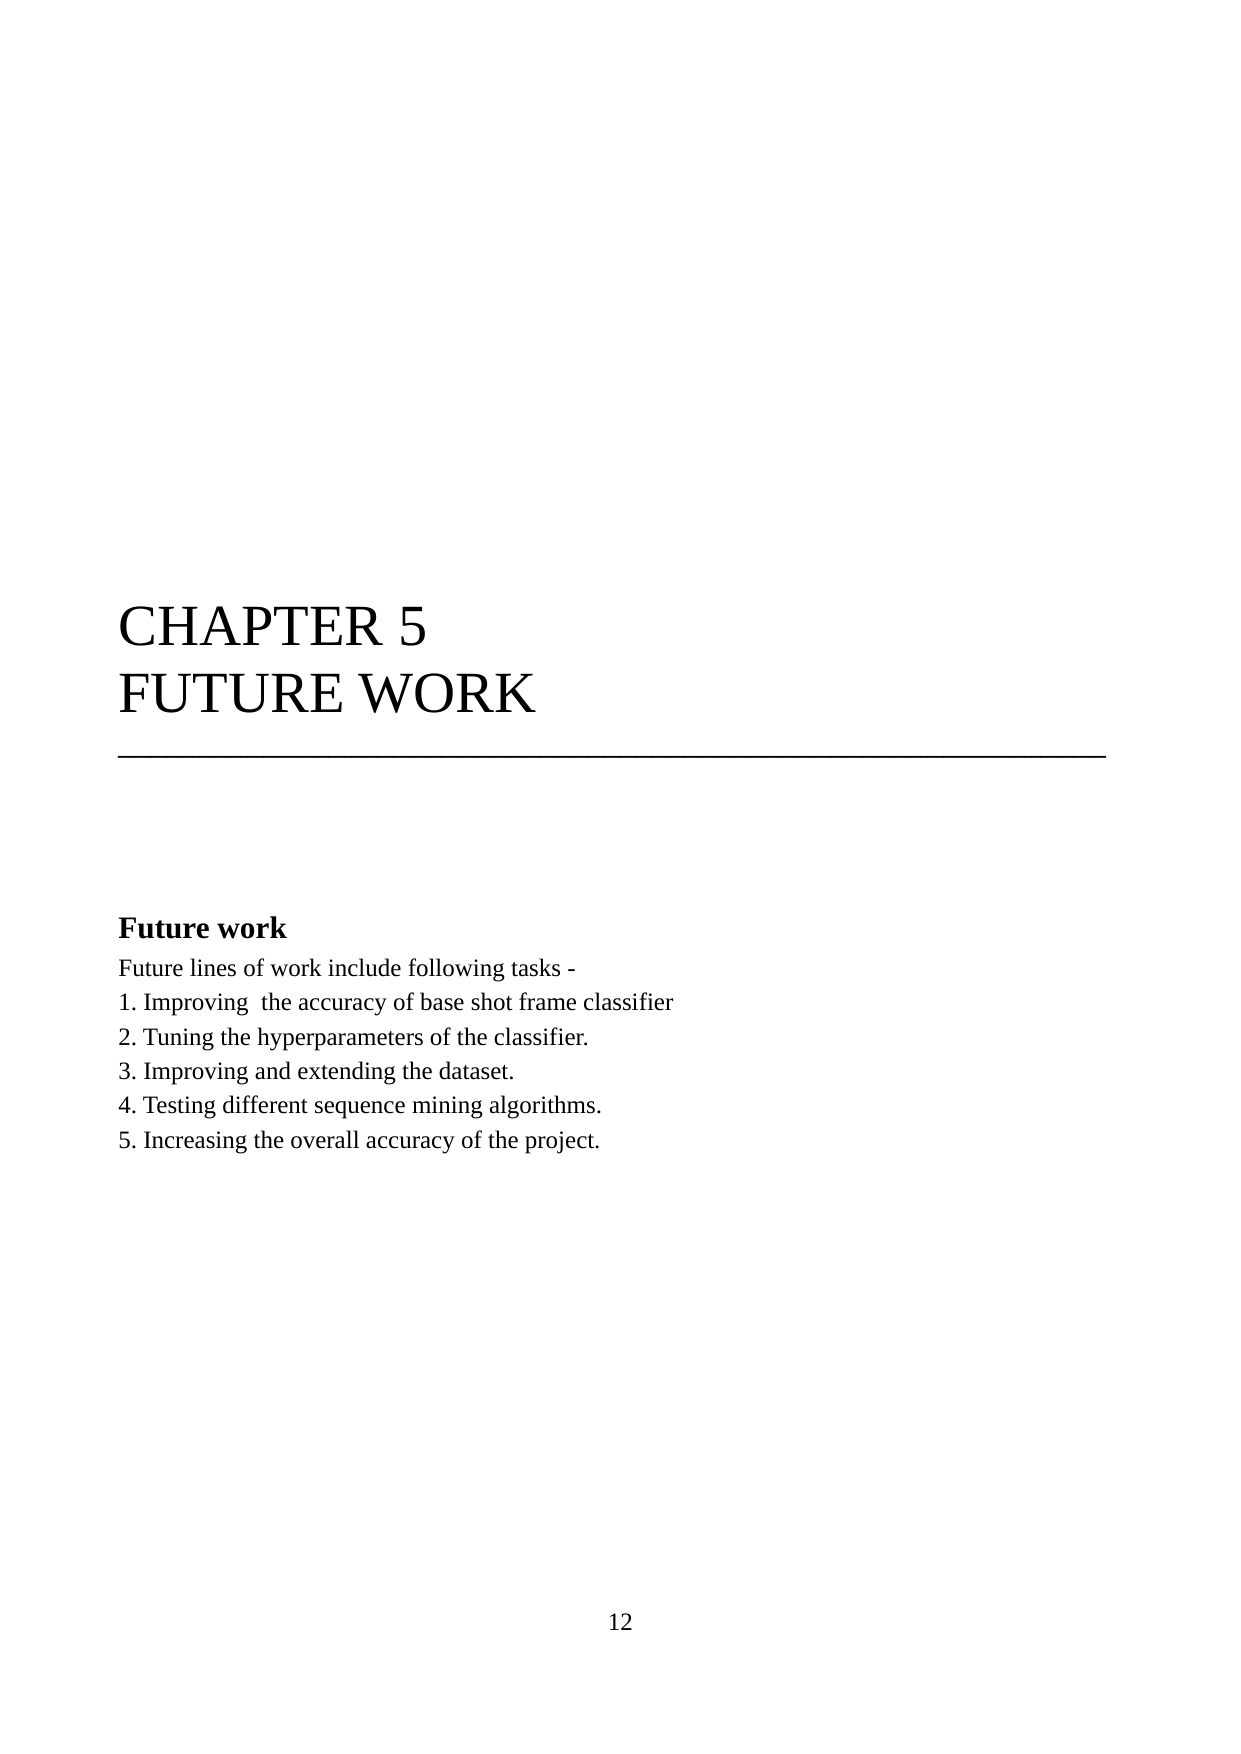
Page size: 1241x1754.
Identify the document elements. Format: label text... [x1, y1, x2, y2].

text 3. Improving and extending the dataset. [118, 1056, 1122, 1085]
text 4. Testing different sequence mining algorithms. [118, 1091, 1122, 1119]
text 1. Improving the accuracy of base shot frame classifier [118, 987, 1122, 1016]
text 5. Increasing the overall accuracy of the project. [118, 1125, 1122, 1154]
text Future work [118, 909, 1122, 945]
subtitle CHAPTER 5 FUTURE WORK _____________________________________________________________ [118, 591, 1122, 759]
text Future lines of work include following tasks - [118, 953, 1122, 981]
text 2. Tuning the hyperparameters of the classifier. [118, 1022, 1122, 1050]
